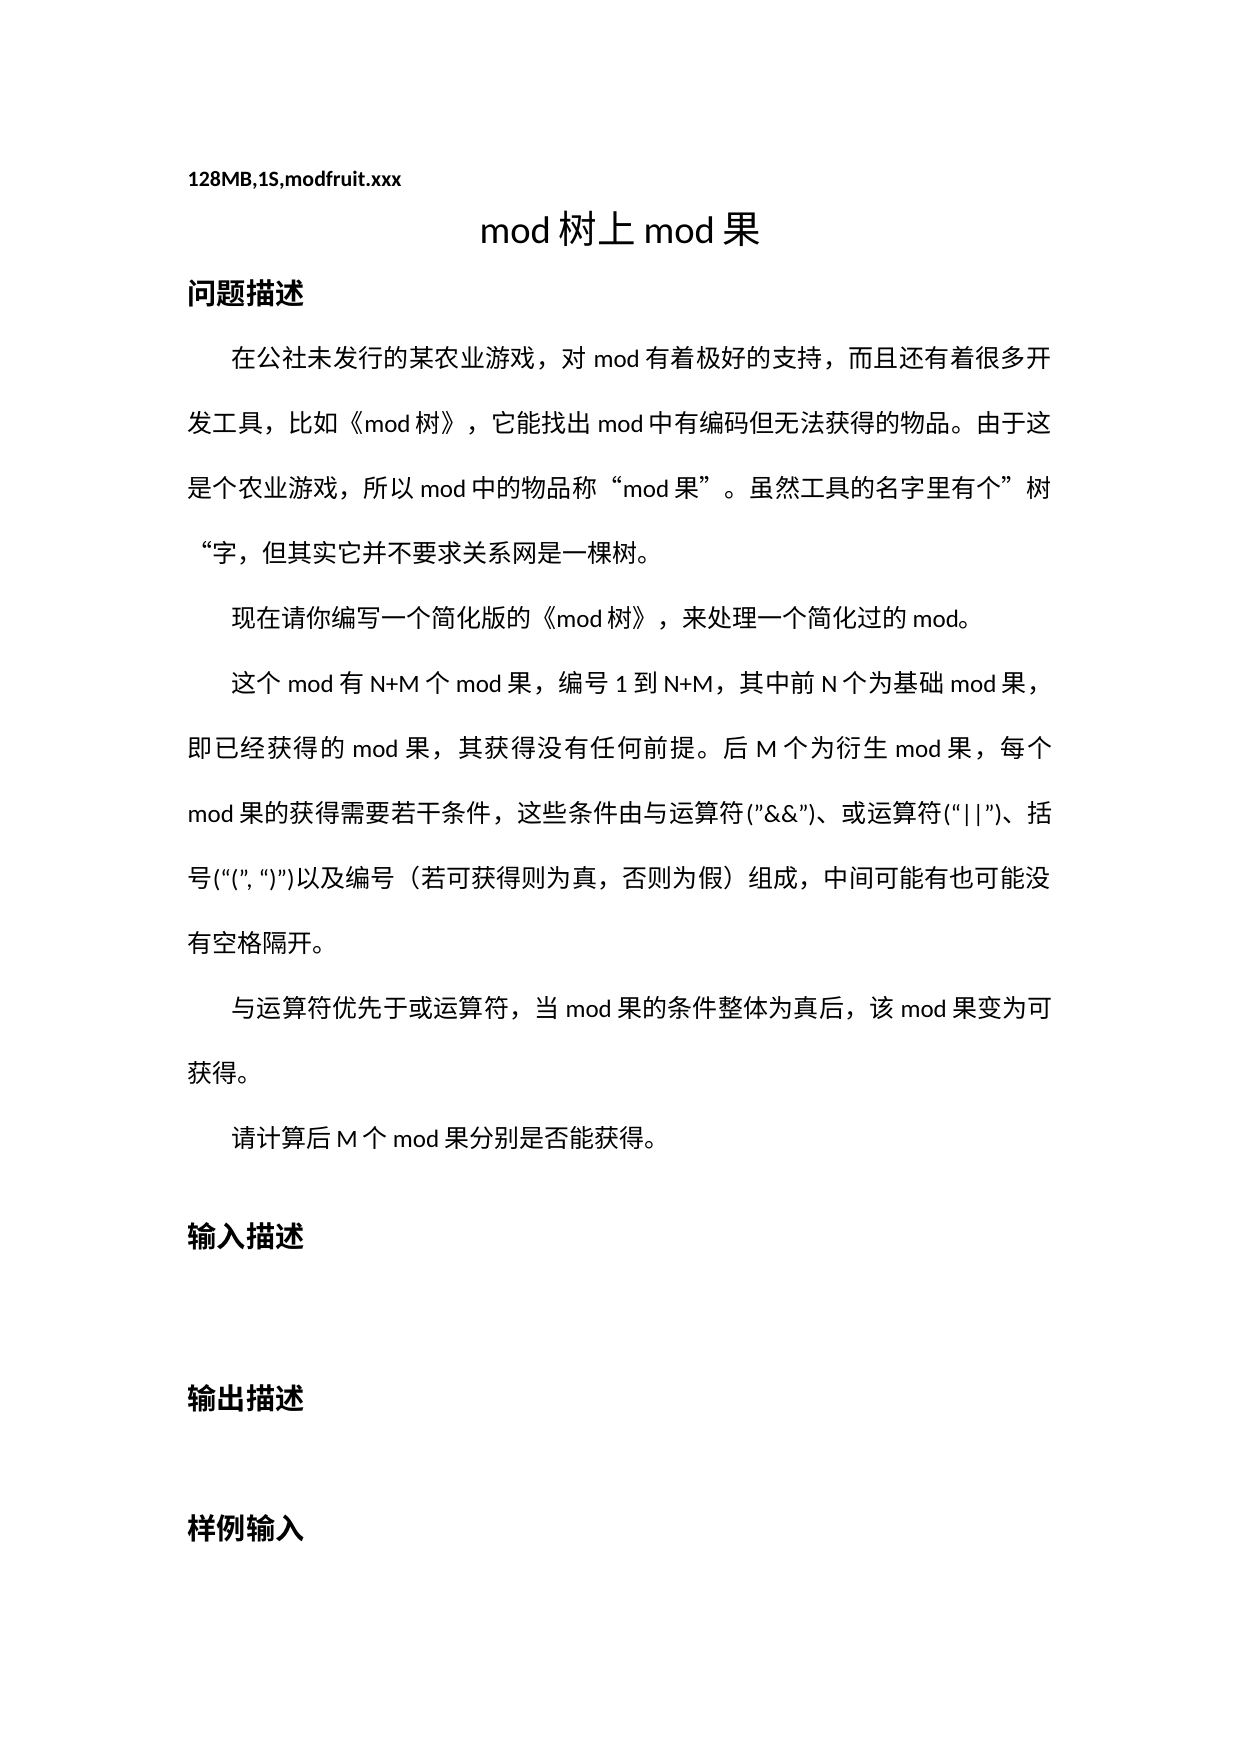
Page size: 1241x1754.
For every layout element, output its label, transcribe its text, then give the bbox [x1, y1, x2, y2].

text 样例输入 [187, 1494, 1053, 1559]
text 在公社未发行的某农业游戏，对mod有着极好的支持，而且还有着很多开发工具，比如《mod树》，它能找出mod中有编码但无法获得的物品。由于这是个农业游戏，所以mod中的物品称“mod果”。虽然工具的名字里有个”树“字，但其实它并不要求关系网是一棵树。 [187, 324, 1053, 584]
text 这个mod有N+M个mod果，编号1到N+M，其中前N个为基础mod果，即已经获得的mod果，其获得没有任何前提。后M个为衍生mod果，每个mod果的获得需要若干条件，这些条件由与运算符(”&&”)、或运算符(“||”)、括号(“(”, “)”)以及编号（若可获得则为真，否则为假）组成，中间可能有也可能没有空格隔开。 [187, 649, 1053, 974]
text 输出描述 [187, 1364, 1053, 1429]
text 问题描述 [187, 259, 1053, 324]
text 输入描述 [187, 1202, 1053, 1267]
text 128MB,1S,modfruit.xxx [187, 162, 1053, 194]
text 请计算后M个mod果分别是否能获得。 [187, 1104, 1053, 1169]
text mod树上mod果 [187, 194, 1053, 259]
text 与运算符优先于或运算符，当mod果的条件整体为真后，该mod果变为可获得。 [187, 974, 1053, 1104]
text 现在请你编写一个简化版的《mod树》，来处理一个简化过的mod。 [187, 584, 1053, 649]
